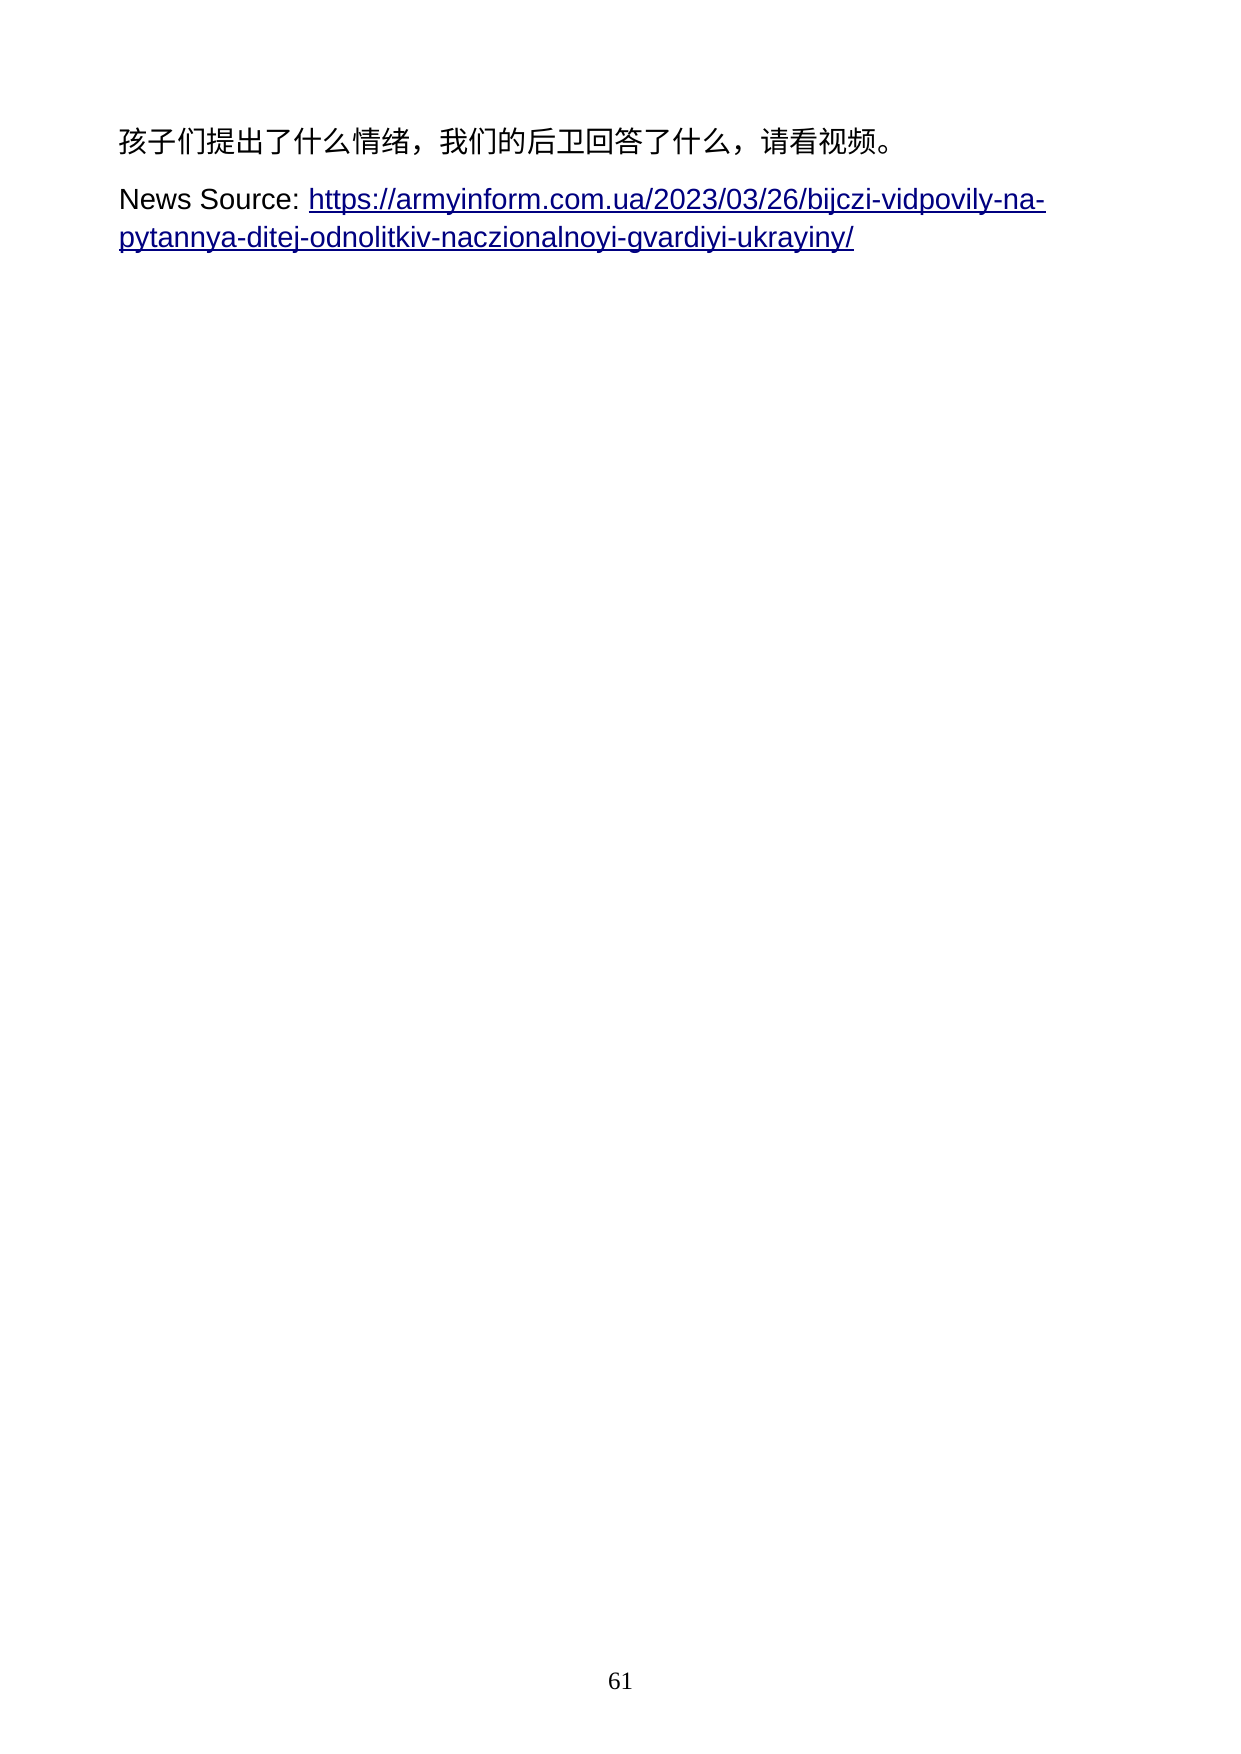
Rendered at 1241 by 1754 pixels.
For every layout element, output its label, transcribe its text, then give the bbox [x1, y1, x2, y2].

text 孩子们提出了什么情绪，我们的后卫回答了什么，请看视频。 [118, 118, 1122, 161]
text News Source: https://armyinform.com.ua/2023/03/26/bijczi-vidpovily-na-pytannya-ditej-odnolitkiv-naczionalnoyi-gvardiyi-ukrayiny/ [118, 182, 1122, 254]
